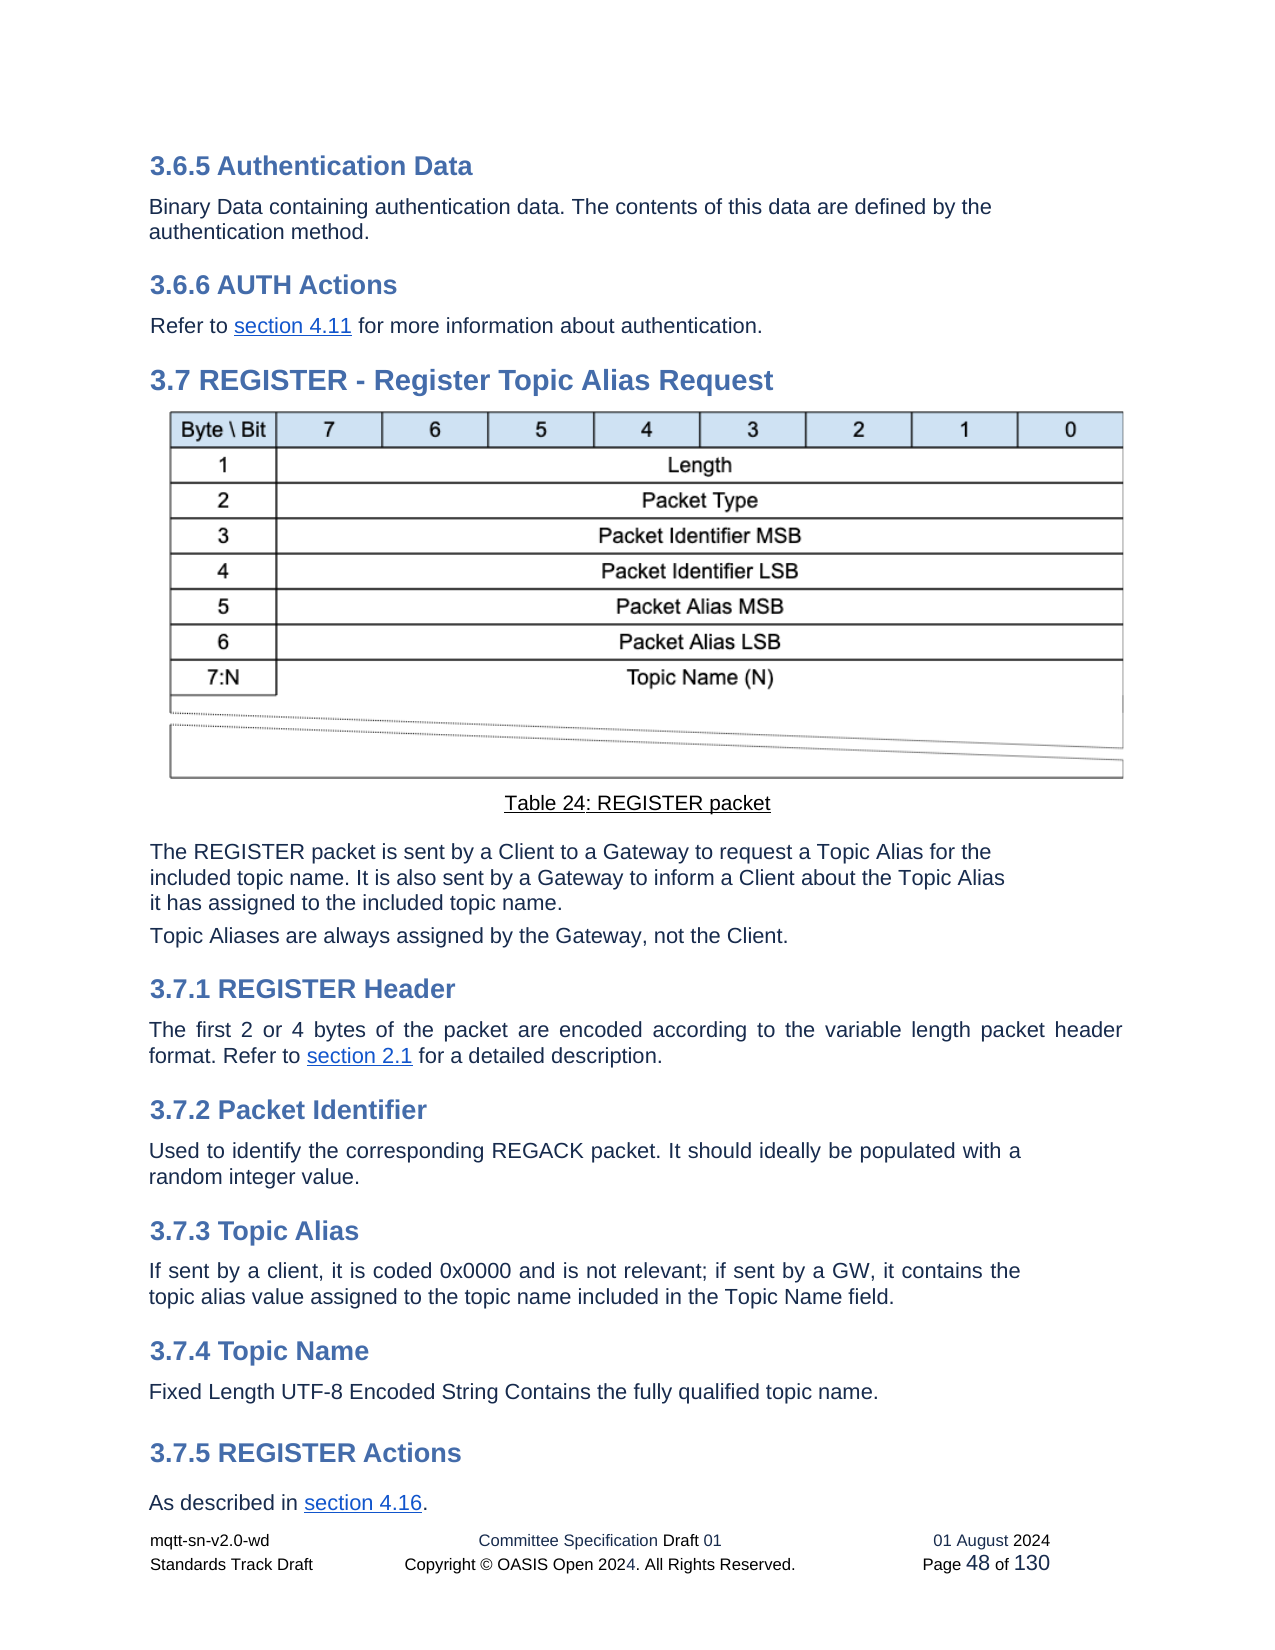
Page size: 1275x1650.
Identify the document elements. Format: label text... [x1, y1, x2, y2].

text Fixed Length UTF-8 Encoded String Contains the fully qualified topic name. [148, 1379, 1022, 1404]
text As described in section 4.16. [148, 1490, 1022, 1515]
subtitle 3.7.3 Topic Alias [150, 1214, 1124, 1246]
subtitle 3.7.2 Packet Identifier [150, 1094, 1124, 1125]
subtitle 3.6.6 AUTH Actions [150, 269, 1124, 300]
subtitle 3.7.4 Topic Name [150, 1335, 1124, 1366]
text Table 24: REGISTER packet [150, 791, 1125, 815]
picture [148, 411, 1124, 779]
text The REGISTER packet is sent by a Client to a Gateway to request a Topic Alias for the included topic name. It is also sent by a Gateway to inform a Client about the Topic Alias it has assigned to the included topic name. [149, 839, 1022, 915]
text Binary Data containing authentication data. The contents of this data are defined by the authentication method. [148, 194, 1124, 244]
text Refer to section 4.11 for more information about authentication. [150, 313, 1125, 338]
subtitle 3.7.1 REGISTER Header [150, 973, 1124, 1004]
subtitle 3.7.5 REGISTER Actions [150, 1437, 1022, 1468]
subtitle 3.6.5 Authentication Data [150, 150, 1124, 181]
subtitle 3.7 REGISTER - Register Topic Alias Request [150, 363, 1124, 397]
text Topic Aliases are always assigned by the Gateway, not the Client. [149, 923, 1022, 948]
text Used to identify the corresponding REGACK packet. It should ideally be populated with a random integer value. [148, 1138, 1022, 1189]
text The first 2 or 4 bytes of the packet are encoded according to the variable length packet header format. Refer to section 2.1 for a detailed description. [148, 1017, 1124, 1068]
text If sent by a client, it is coded 0x0000 and is not relevant; if sent by a GW, it contains the topic alias value assigned to the topic name included in the Topic Name field. [148, 1258, 1022, 1309]
